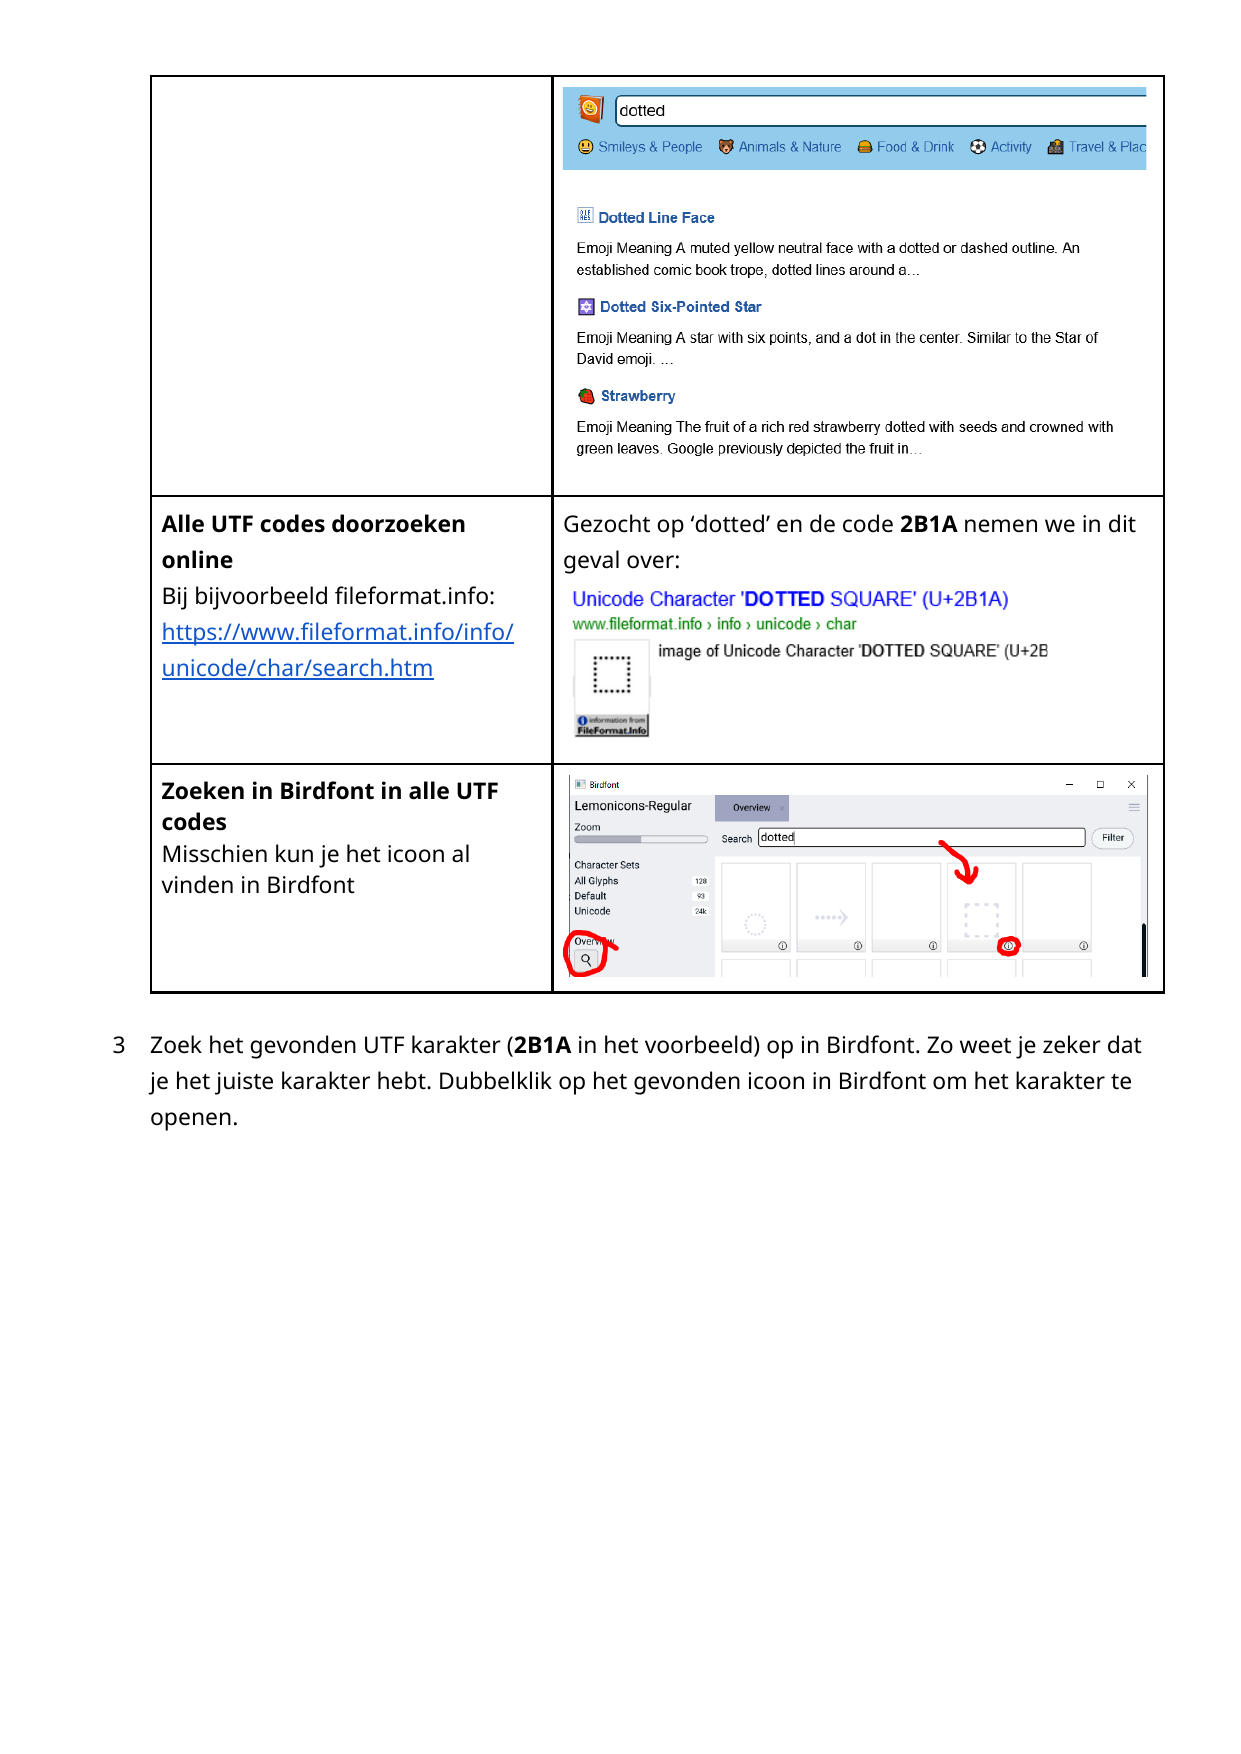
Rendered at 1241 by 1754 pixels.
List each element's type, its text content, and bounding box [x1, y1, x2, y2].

picture [562, 87, 1147, 481]
list Zoek het gevonden UTF karakter (2B1A in het voorbeeld) op in Birdfont. Zo weet je zeker dat je het juiste karakter hebt. Dubbelklik op het gevonden icoon in Birdfont om het karakter te openen. [112, 1029, 1165, 1132]
picture [562, 775, 1149, 977]
table_cell [554, 765, 1163, 991]
table_cell Zoeken in Birdfont in alle UTF codes Misschien kun je het icoon al vinden in Birdfont [152, 765, 551, 991]
table_cell Alle UTF codes doorzoeken online Bij bijvoorbeeld fileformat.info: https://www.fileformat.info/info/unicode/char/search.htm [152, 497, 551, 763]
table_cell [554, 77, 1163, 495]
table_cell [152, 77, 551, 495]
table_cell Gezocht op ‘dotted’ en de code 2B1A nemen we in dit geval over: [554, 497, 1163, 763]
picture [562, 579, 1048, 749]
